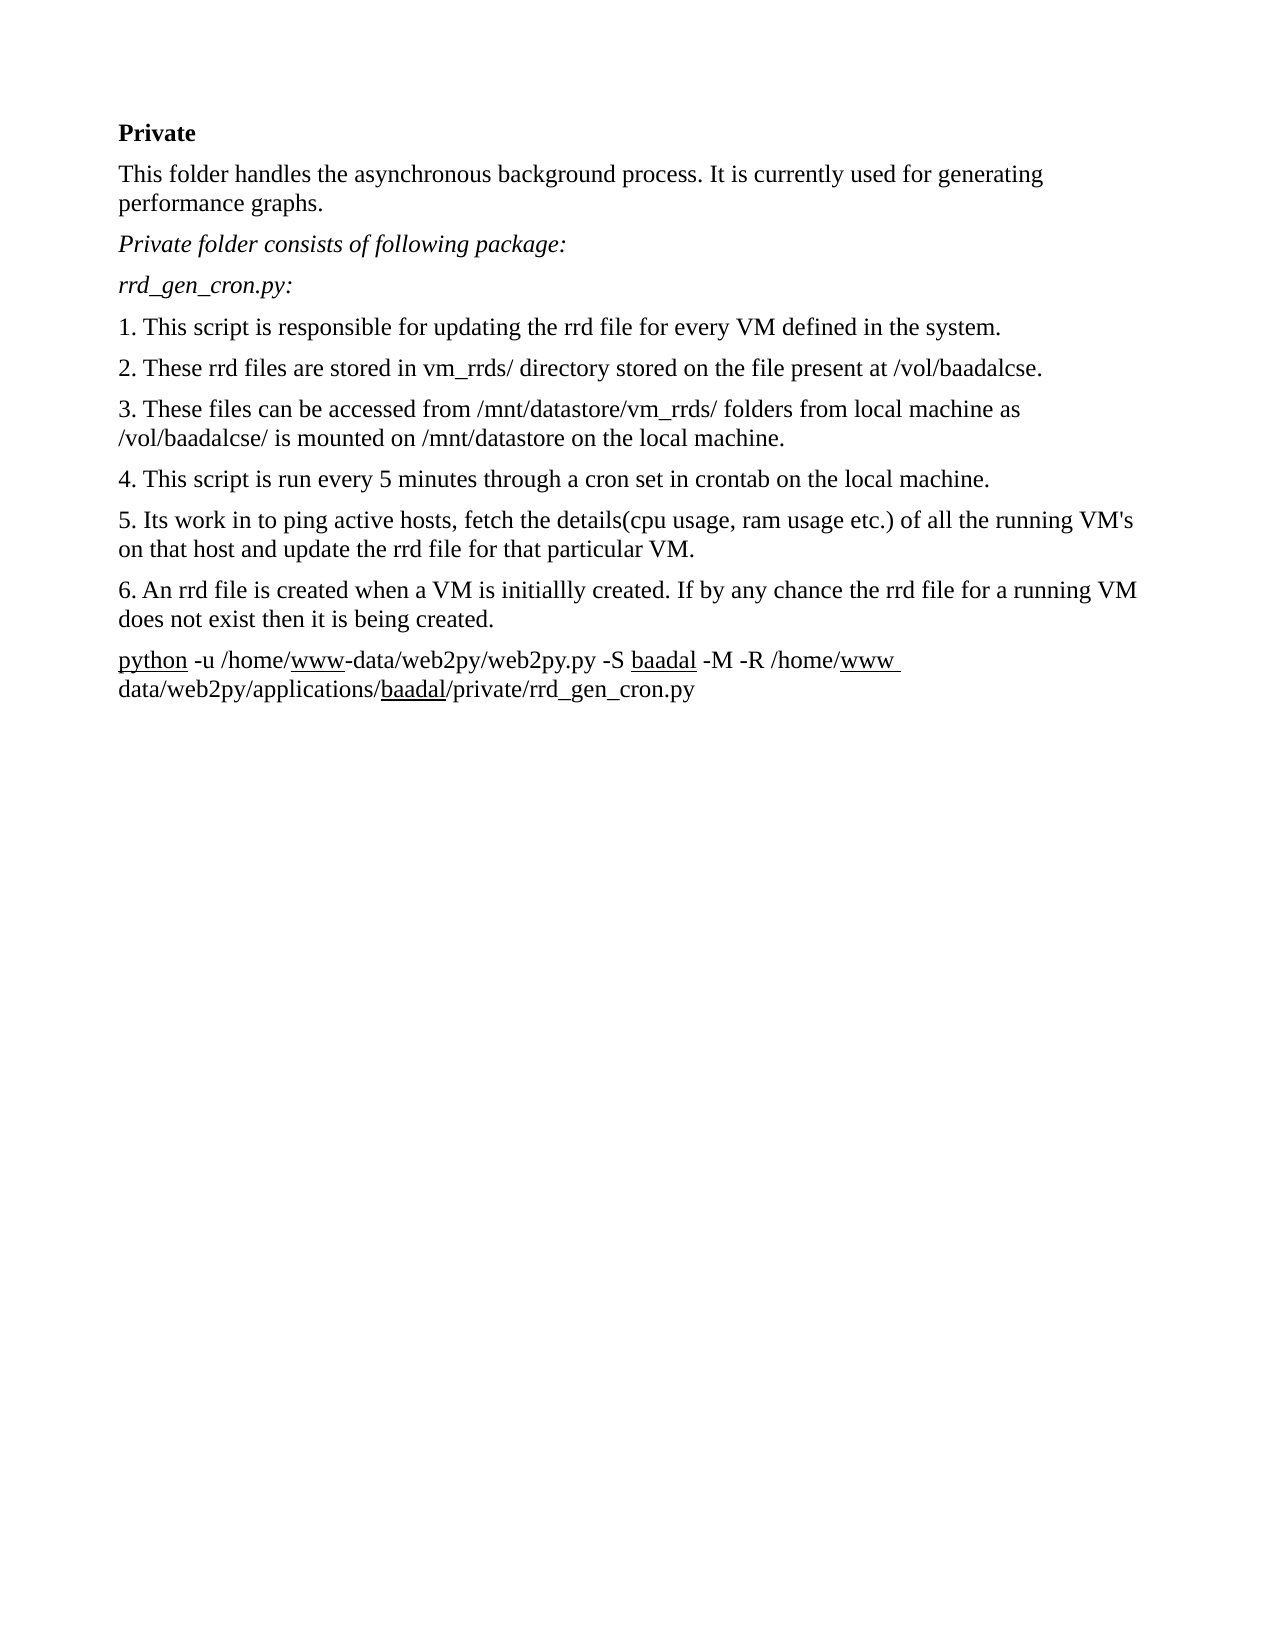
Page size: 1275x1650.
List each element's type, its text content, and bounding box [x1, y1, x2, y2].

text Private folder consists of following package: [118, 229, 1157, 258]
text 1. This script is responsible for updating the rrd file for every VM defined in the system. [118, 312, 1157, 341]
text rrd_gen_cron.py: [118, 271, 1157, 299]
text 2. These rrd files are stored in vm_rrds/ directory stored on the file present at /vol/baadalcse. [118, 353, 1157, 382]
text 4. This script is run every 5 minutes through a cron set in crontab on the local machine. [118, 464, 1157, 493]
text 3. These files can be accessed from /mnt/datastore/vm_rrds/ folders from local machine as /vol/baadalcse/ is mounted on /mnt/datastore on the local machine. [118, 394, 1157, 452]
text 5. Its work in to ping active hosts, fetch the details(cpu usage, ram usage etc.) of all the running VM's on that host and update the rrd file for that particular VM. [118, 506, 1157, 563]
text This folder handles the asynchronous background process. It is currently used for generating performance graphs. [118, 159, 1157, 217]
text 6. An rrd file is created when a VM is initiallly created. If by any chance the rrd file for a running VM does not exist then it is being created. [118, 576, 1157, 633]
text python -u /home/www-data/web2py/web2py.py -S baadal -M -R /home/www data/web2py/applications/baadal/private/rrd_gen_cron.py [118, 646, 1157, 703]
subtitle Private [118, 118, 1157, 147]
